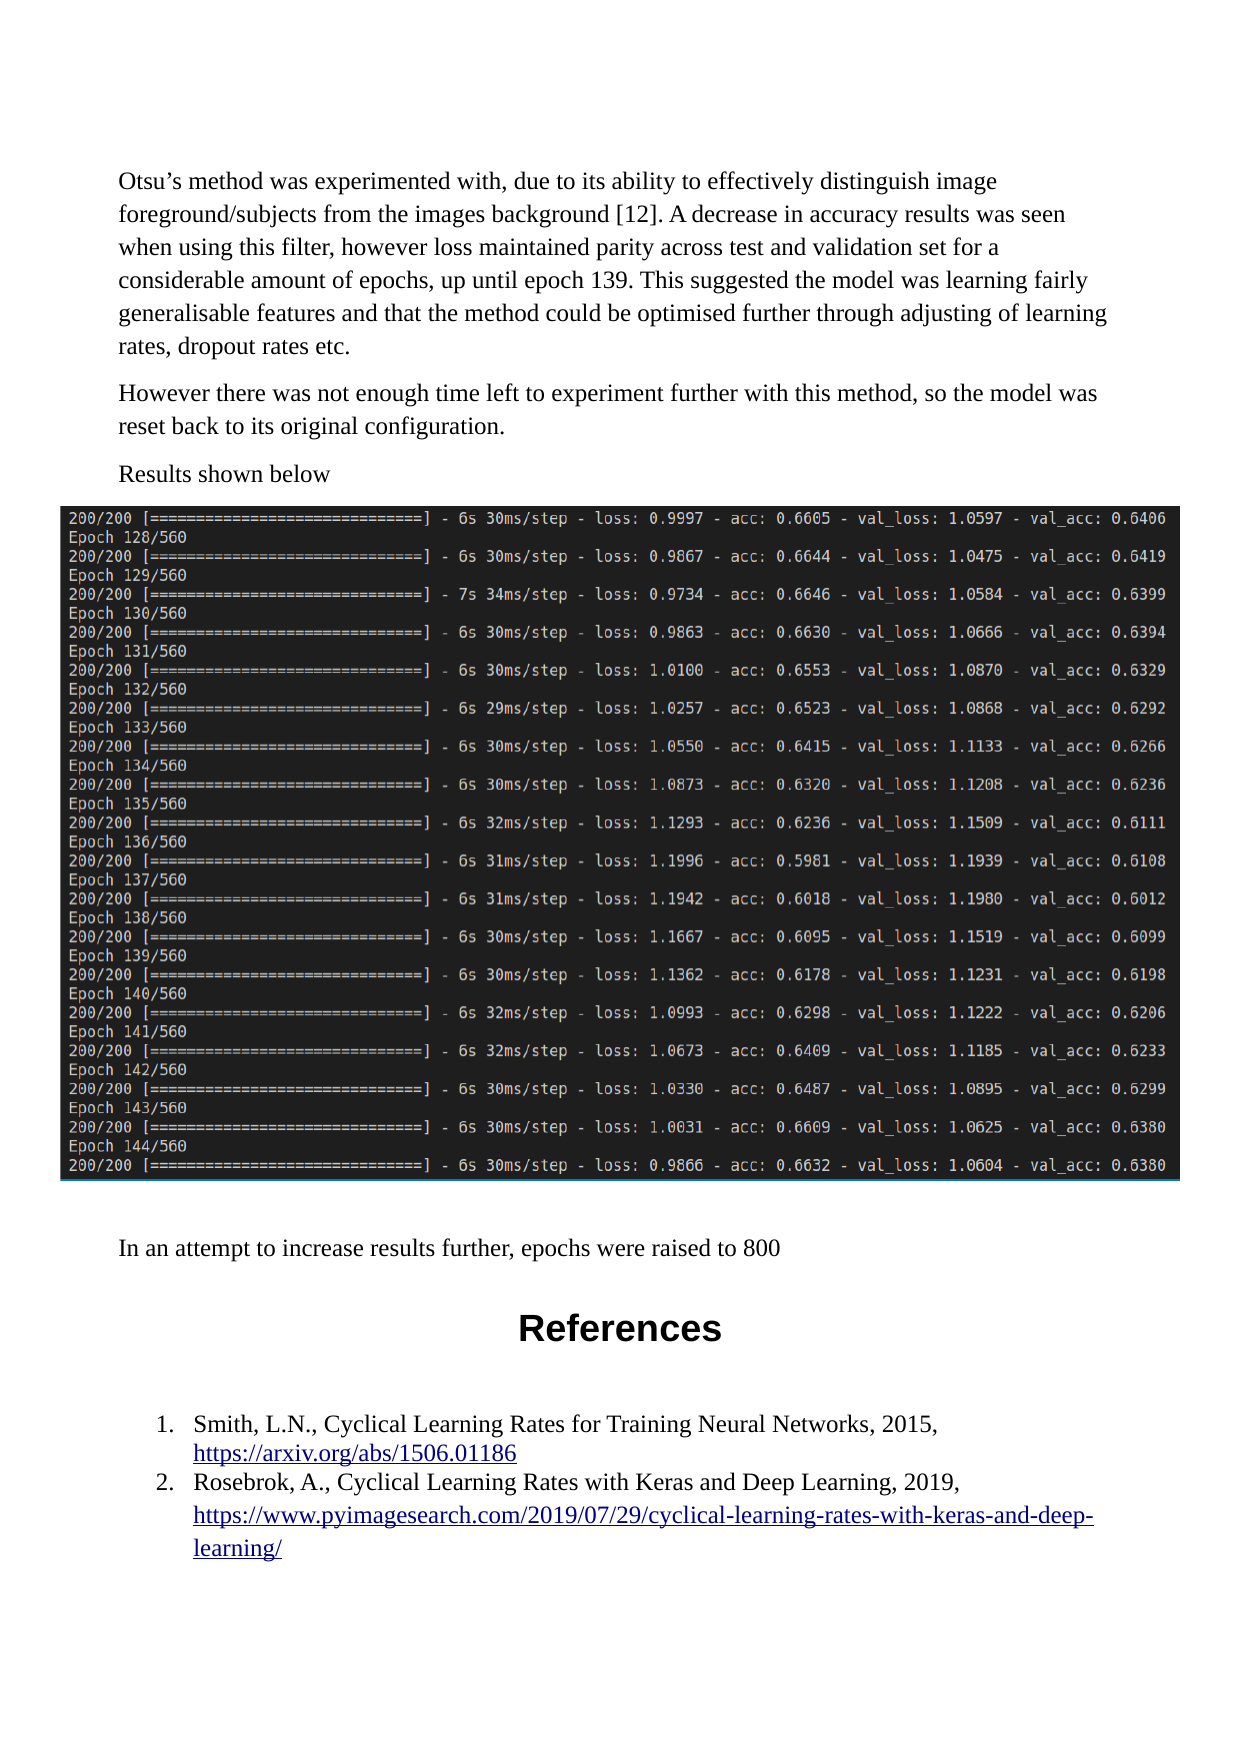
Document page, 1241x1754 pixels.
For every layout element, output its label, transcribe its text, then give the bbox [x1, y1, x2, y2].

picture [60, 506, 1180, 1181]
subtitle References [118, 1306, 1122, 1349]
text In an attempt to increase results further, epochs were raised to 800 [118, 1233, 1122, 1262]
text Otsu’s method was experimented with, due to its ability to effectively distinguish image foreground/subjects from the images background [12]. A decrease in accuracy results was seen when using this filter, however loss maintained parity across test and validation set for a considerable amount of epochs, up until epoch 139. This suggested the model was learning fairly generalisable features and that the method could be optimised further through adjusting of learning rates, dropout rates etc. [118, 166, 1122, 359]
text However there was not enough time left to experiment further with this method, so the model was reset back to its original configuration. [118, 378, 1122, 440]
list Smith, L.N., Cyclical Learning Rates for Training Neural Networks, 2015, https://arxiv.org/abs/1506.01186 [156, 1409, 1122, 1467]
text Results shown below [118, 459, 1122, 488]
list Rosebrok, A., Cyclical Learning Rates with Keras and Deep Learning, 2019, https://www.pyimagesearch.com/2019/07/29/cyclical-learning-rates-with-keras-and-deep-learning/ [156, 1467, 1122, 1562]
